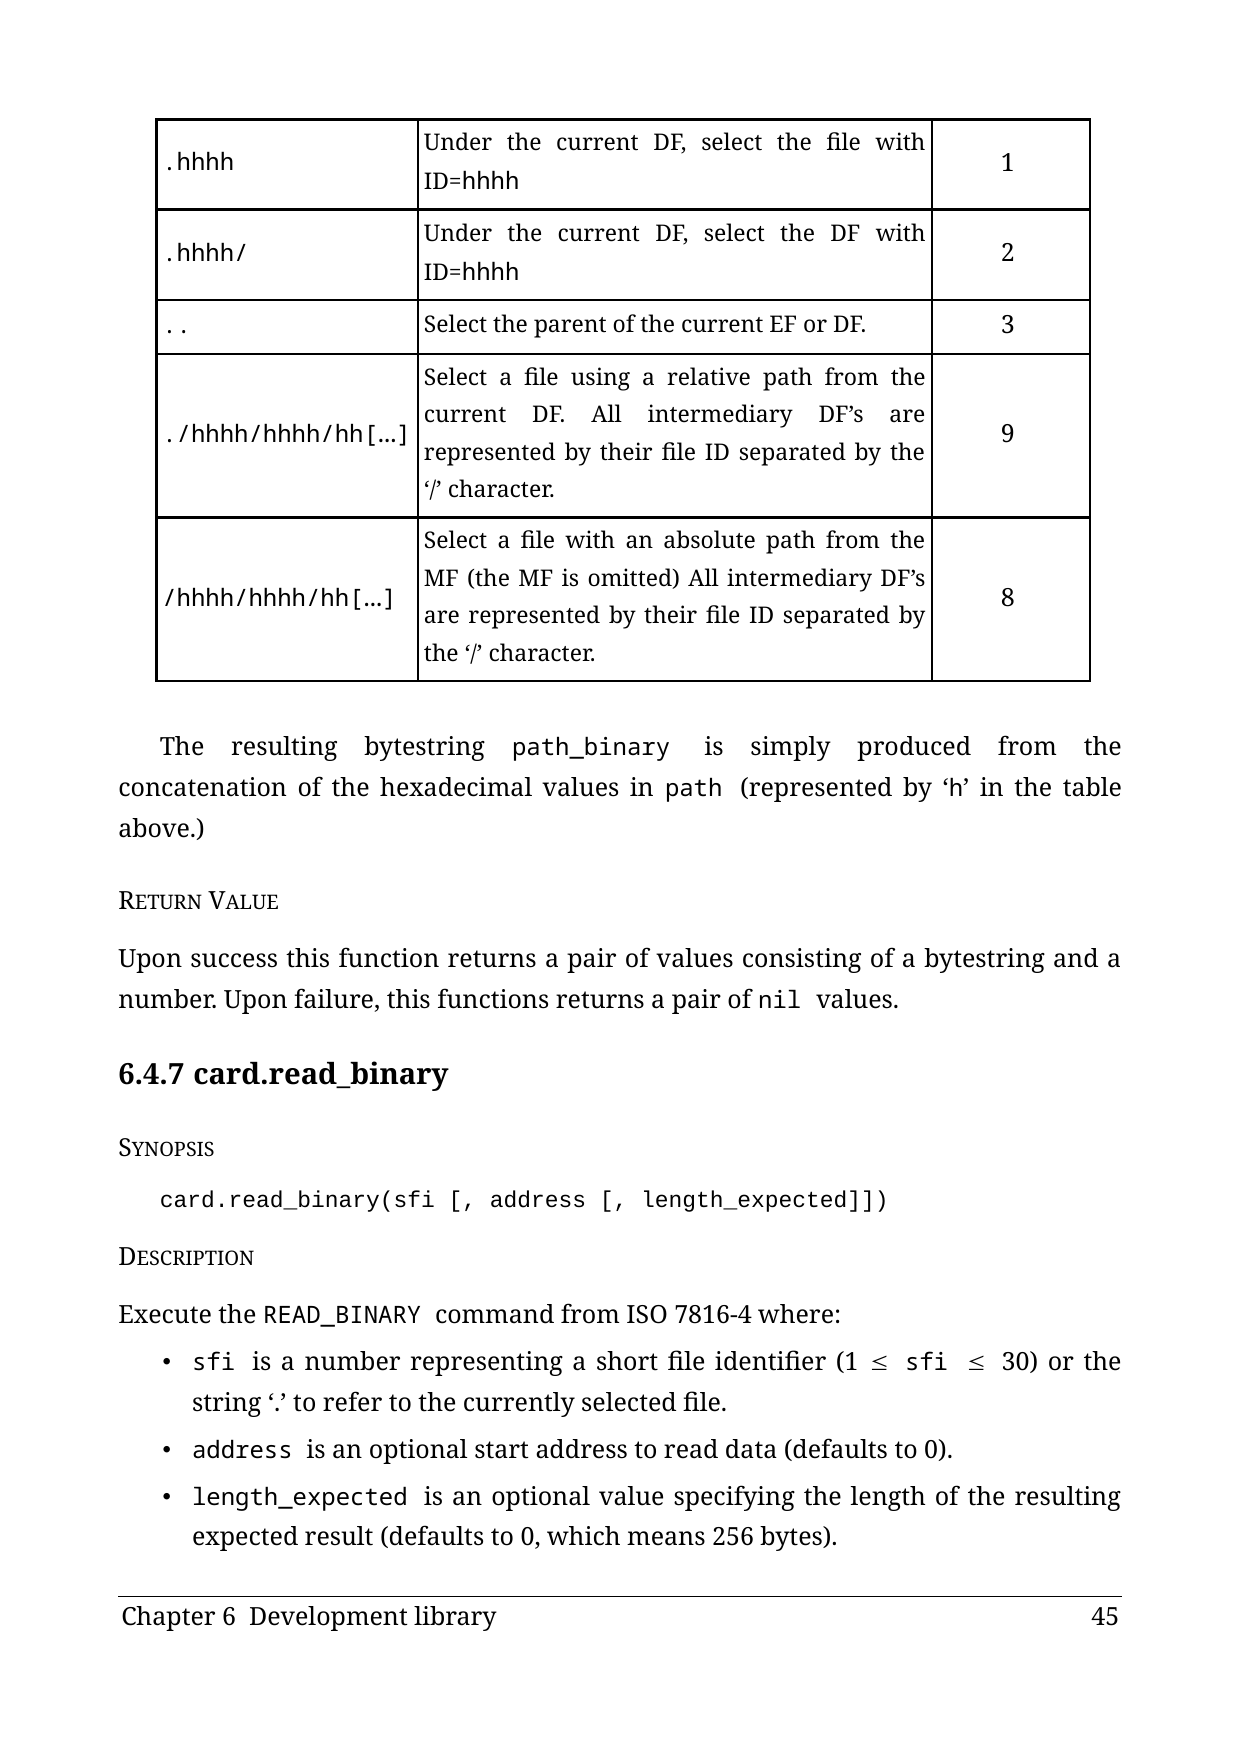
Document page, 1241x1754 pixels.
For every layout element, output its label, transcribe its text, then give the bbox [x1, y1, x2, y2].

list address is an optional start address to read data (defaults to 0). [162, 1431, 1122, 1466]
table_cell .hhhh/ [158, 211, 417, 298]
subtitle card.read_binary [118, 1053, 1122, 1093]
table_cell Select a file using a relative path from the current DF. All intermediary DF’s are represented by their file ID separated by the ‘/’ character. [419, 355, 931, 516]
table_cell Under the current DF, select the file with ID=hhhh [419, 121, 931, 208]
list length_expected is an optional value specifying the length of the resulting expected result (defaults to 0, which means 256 bytes). [162, 1478, 1122, 1553]
text The resulting bytestring path_binary is simply produced from the concatenation of the hexadecimal values in path (represented by ‘h’ in the table above.) [118, 729, 1122, 845]
subtitle Synopsis [118, 1130, 1122, 1164]
table_cell Under the current DF, select the DF with ID=hhhh [419, 211, 931, 298]
table_cell 2 [933, 211, 1089, 298]
table_cell 1 [933, 121, 1089, 208]
table_cell /hhhh/hhhh/hh[...] [158, 519, 417, 680]
subtitle Description [118, 1239, 1122, 1273]
table_cell 8 [933, 519, 1089, 680]
text Execute the READ_BINARY command from ISO 7816-4 where: [118, 1297, 1122, 1331]
table_cell 3 [933, 301, 1089, 352]
table_cell Select the parent of the current EF or DF. [419, 301, 931, 352]
text Upon success this function returns a pair of values consisting of a bytestring and a number. Upon failure, this functions returns a pair of nil values. [118, 941, 1122, 1016]
subtitle Return Value [118, 882, 1122, 916]
text card.read_binary(sfi [, address [, length_expected]]) [159, 1188, 1122, 1214]
list sfi is a number representing a short file identifier (1 ≤ sfi ≤ 30) or the string ‘.’ to refer to the currently selected file. [162, 1344, 1122, 1419]
table_cell Select a file with an absolute path from the MF (the MF is omitted) All intermediary DF’s are represented by their file ID separated by the ‘/’ character. [419, 519, 931, 680]
table_cell ./hhhh/hhhh/hh[...] [158, 355, 417, 516]
table_cell .. [158, 301, 417, 352]
table_cell .hhhh [158, 121, 417, 208]
table_cell 9 [933, 355, 1089, 516]
